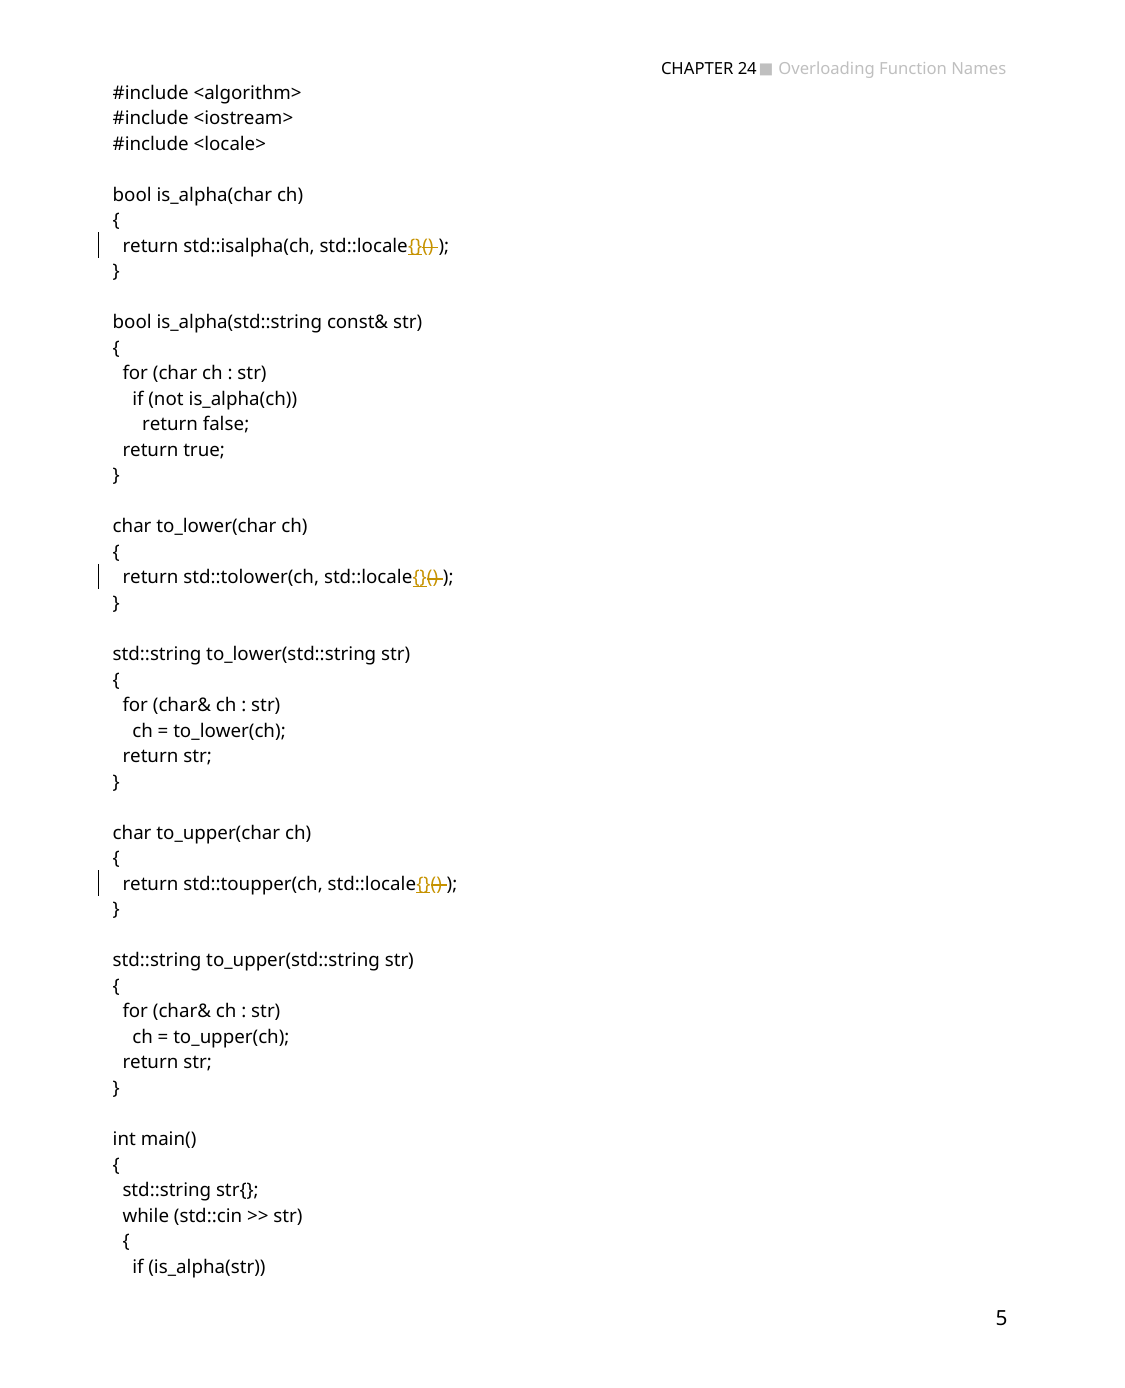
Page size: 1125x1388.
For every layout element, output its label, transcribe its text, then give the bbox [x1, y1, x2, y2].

text while (std::cin >> str) [112, 1202, 1012, 1227]
text return true; [112, 436, 1012, 462]
text } [112, 258, 1012, 283]
text } [112, 462, 1012, 487]
text #include <algorithm> [112, 79, 1012, 104]
text #include <locale> [112, 130, 1012, 156]
text } [112, 768, 1012, 793]
text return std::toupper(ch, std::locale{}); [112, 870, 1012, 896]
text std::string to_upper(std::string str) [112, 947, 1012, 972]
text { [112, 1227, 1012, 1253]
text { [112, 666, 1012, 691]
text { [112, 972, 1012, 998]
text if (is_alpha(str)) [112, 1253, 1012, 1278]
text } [112, 1074, 1012, 1100]
text ch = to_lower(ch); [112, 717, 1012, 742]
text for (char ch : str) [112, 360, 1012, 385]
text { [112, 844, 1012, 870]
text return str; [112, 742, 1012, 768]
text for (char& ch : str) [112, 998, 1012, 1023]
text { [112, 334, 1012, 360]
text return std::tolower(ch, std::locale{}); [112, 564, 1012, 589]
text std::string to_lower(std::string str) [112, 640, 1012, 666]
text int main() [112, 1125, 1012, 1151]
text #include <iostream> [112, 104, 1012, 130]
text } [112, 896, 1012, 921]
text if (not is_alpha(ch)) [112, 385, 1012, 411]
text ch = to_upper(ch); [112, 1023, 1012, 1049]
text char to_upper(char ch) [112, 819, 1012, 844]
text std::string str{}; [112, 1176, 1012, 1202]
text for (char& ch : str) [112, 691, 1012, 717]
text bool is_alpha(std::string const& str) [112, 309, 1012, 334]
text char to_lower(char ch) [112, 513, 1012, 538]
text { [112, 207, 1012, 232]
text bool is_alpha(char ch) [112, 181, 1012, 207]
text return std::isalpha(ch, std::locale{}); [112, 232, 1012, 258]
text return str; [112, 1049, 1012, 1074]
text return false; [112, 411, 1012, 436]
text } [112, 589, 1012, 615]
text { [112, 538, 1012, 564]
text { [112, 1151, 1012, 1176]
